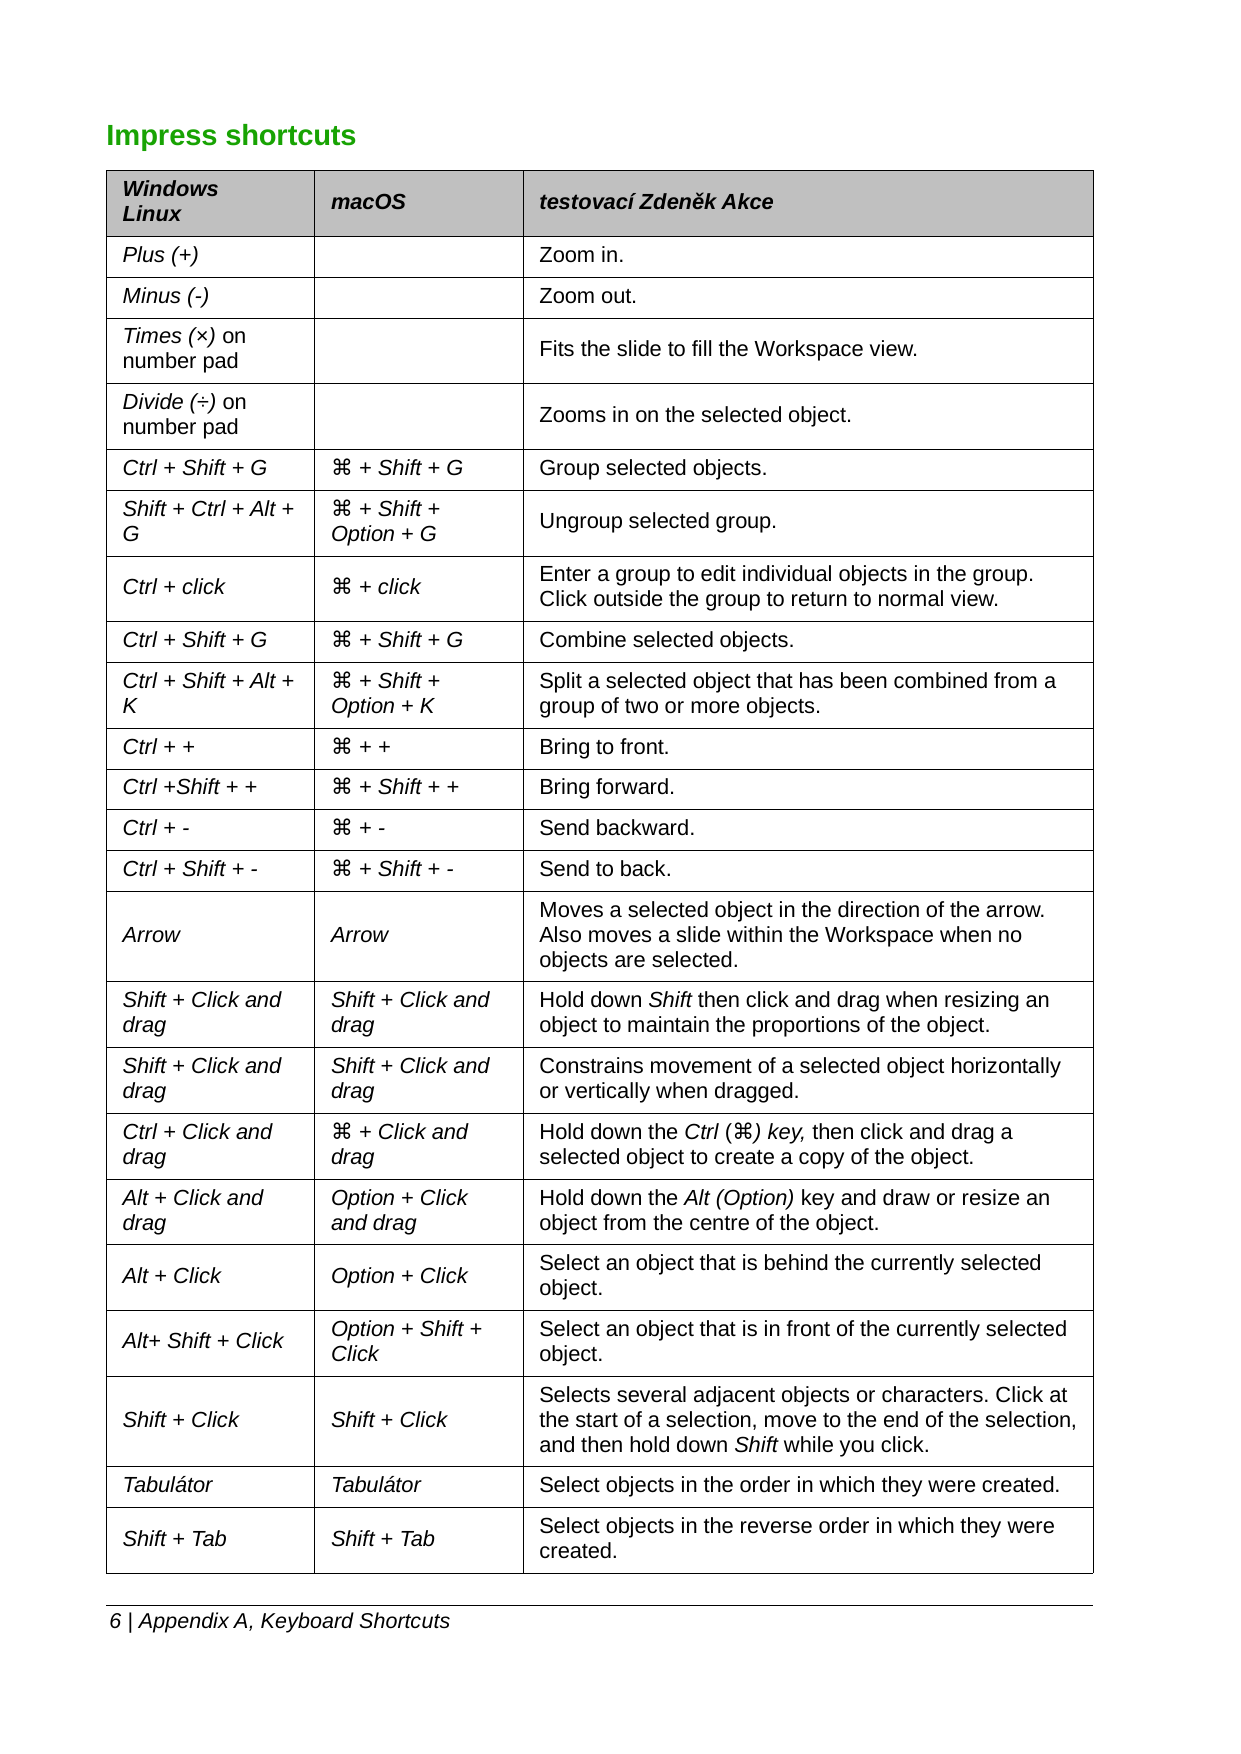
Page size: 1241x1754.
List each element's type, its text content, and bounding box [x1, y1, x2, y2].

table_cell Select objects in the reverse order in which they were created. [524, 1508, 1093, 1573]
table_cell Times (×) on number pad [107, 319, 314, 383]
table_cell Send backward. [524, 810, 1093, 850]
table_cell Tabulátor [107, 1467, 314, 1507]
table_cell Hold down the Ctrl (⌘) key, then click and drag a selected object to create a copy of the object. [524, 1114, 1093, 1178]
table_cell ⌘ + Shift + Option + K [315, 663, 523, 728]
table_cell Bring forward. [524, 770, 1093, 809]
table_cell ⌘ + Click and drag [315, 1114, 523, 1178]
table_cell Hold down the Alt (Option) key and draw or resize an object from the centre of the object. [524, 1180, 1093, 1244]
table_cell Hold down Shift then click and drag when resizing an object to maintain the proportions of the object. [524, 982, 1093, 1047]
table_cell Group selected objects. [524, 450, 1093, 490]
table_cell Ctrl + Click and drag [107, 1114, 314, 1178]
table_cell Moves a selected object in the direction of the arrow. Also moves a slide within the Workspace when no objects are selected. [524, 892, 1093, 981]
table_cell Shift + Click [107, 1377, 314, 1466]
table_cell Option + Click and drag [315, 1180, 523, 1244]
table_cell Shift + Click and drag [107, 1048, 314, 1113]
table_cell Combine selected objects. [524, 622, 1093, 662]
table_cell Select an object that is in front of the currently selected object. [524, 1311, 1093, 1376]
table_cell ⌘ + Shift + + [315, 770, 523, 809]
table_cell Shift + Ctrl + Alt + G [107, 491, 314, 556]
table_cell Shift + Click [315, 1377, 523, 1466]
table_cell Alt + Click and drag [107, 1180, 314, 1244]
table_cell Plus (+) [107, 237, 314, 277]
table_cell Zoom in. [524, 237, 1093, 277]
table_header testovací Zdeněk Akce [524, 171, 1093, 236]
table_cell Bring to front. [524, 729, 1093, 768]
table_cell ⌘ + - [315, 810, 523, 850]
table_header macOS [315, 171, 523, 236]
table_cell Divide (÷) on number pad [107, 384, 314, 449]
table_cell Ctrl + Shift + G [107, 450, 314, 490]
table_cell Ctrl + - [107, 810, 314, 850]
table_cell Shift + Click and drag [315, 982, 523, 1047]
table_cell ⌘ + Shift + G [315, 450, 523, 490]
table_cell Tabulátor [315, 1467, 523, 1507]
table_cell ⌘ + Shift + Option + G [315, 491, 523, 556]
table_cell Alt+ Shift + Click [107, 1311, 314, 1376]
table_header Windows Linux [107, 171, 314, 236]
table_cell Ctrl +Shift + + [107, 770, 314, 809]
table_cell [315, 237, 523, 277]
table_cell Select objects in the order in which they were created. [524, 1467, 1093, 1507]
table_cell Fits the slide to fill the Workspace view. [524, 319, 1093, 383]
table_cell Alt + Click [107, 1245, 314, 1310]
table_cell Enter a group to edit individual objects in the group. Click outside the group to return to normal view. [524, 557, 1093, 621]
table_cell ⌘ + click [315, 557, 523, 621]
table_cell Option + Click [315, 1245, 523, 1310]
table_cell Ctrl + Shift + G [107, 622, 314, 662]
table_cell Shift + Tab [107, 1508, 314, 1573]
table_cell Split a selected object that has been combined from a group of two or more objects. [524, 663, 1093, 728]
subtitle Impress shortcuts [106, 118, 1093, 152]
table_cell Selects several adjacent objects or characters. Click at the start of a selection, move to the end of the selection, and then hold down Shift while you click. [524, 1377, 1093, 1466]
table_cell Shift + Tab [315, 1508, 523, 1573]
table_cell Arrow [107, 892, 314, 981]
table_cell Arrow [315, 892, 523, 981]
table_cell Ctrl + Shift + - [107, 851, 314, 891]
table_cell ⌘ + Shift + G [315, 622, 523, 662]
table_cell Constrains movement of a selected object horizontally or vertically when dragged. [524, 1048, 1093, 1113]
table_cell Ctrl + + [107, 729, 314, 768]
table_cell ⌘ + Shift + - [315, 851, 523, 891]
table_cell Zoom out. [524, 278, 1093, 318]
table_cell Option + Shift + Click [315, 1311, 523, 1376]
table_cell [315, 278, 523, 318]
table_cell [315, 319, 523, 383]
table_cell Send to back. [524, 851, 1093, 891]
table_cell [315, 384, 523, 449]
table_cell Ungroup selected group. [524, 491, 1093, 556]
table_cell Ctrl + Shift + Alt + K [107, 663, 314, 728]
table_cell Shift + Click and drag [315, 1048, 523, 1113]
table_cell Select an object that is behind the currently selected object. [524, 1245, 1093, 1310]
table_cell Zooms in on the selected object. [524, 384, 1093, 449]
table_cell ⌘ + + [315, 729, 523, 768]
table_cell Minus (-) [107, 278, 314, 318]
table_cell Ctrl + click [107, 557, 314, 621]
table_cell Shift + Click and drag [107, 982, 314, 1047]
